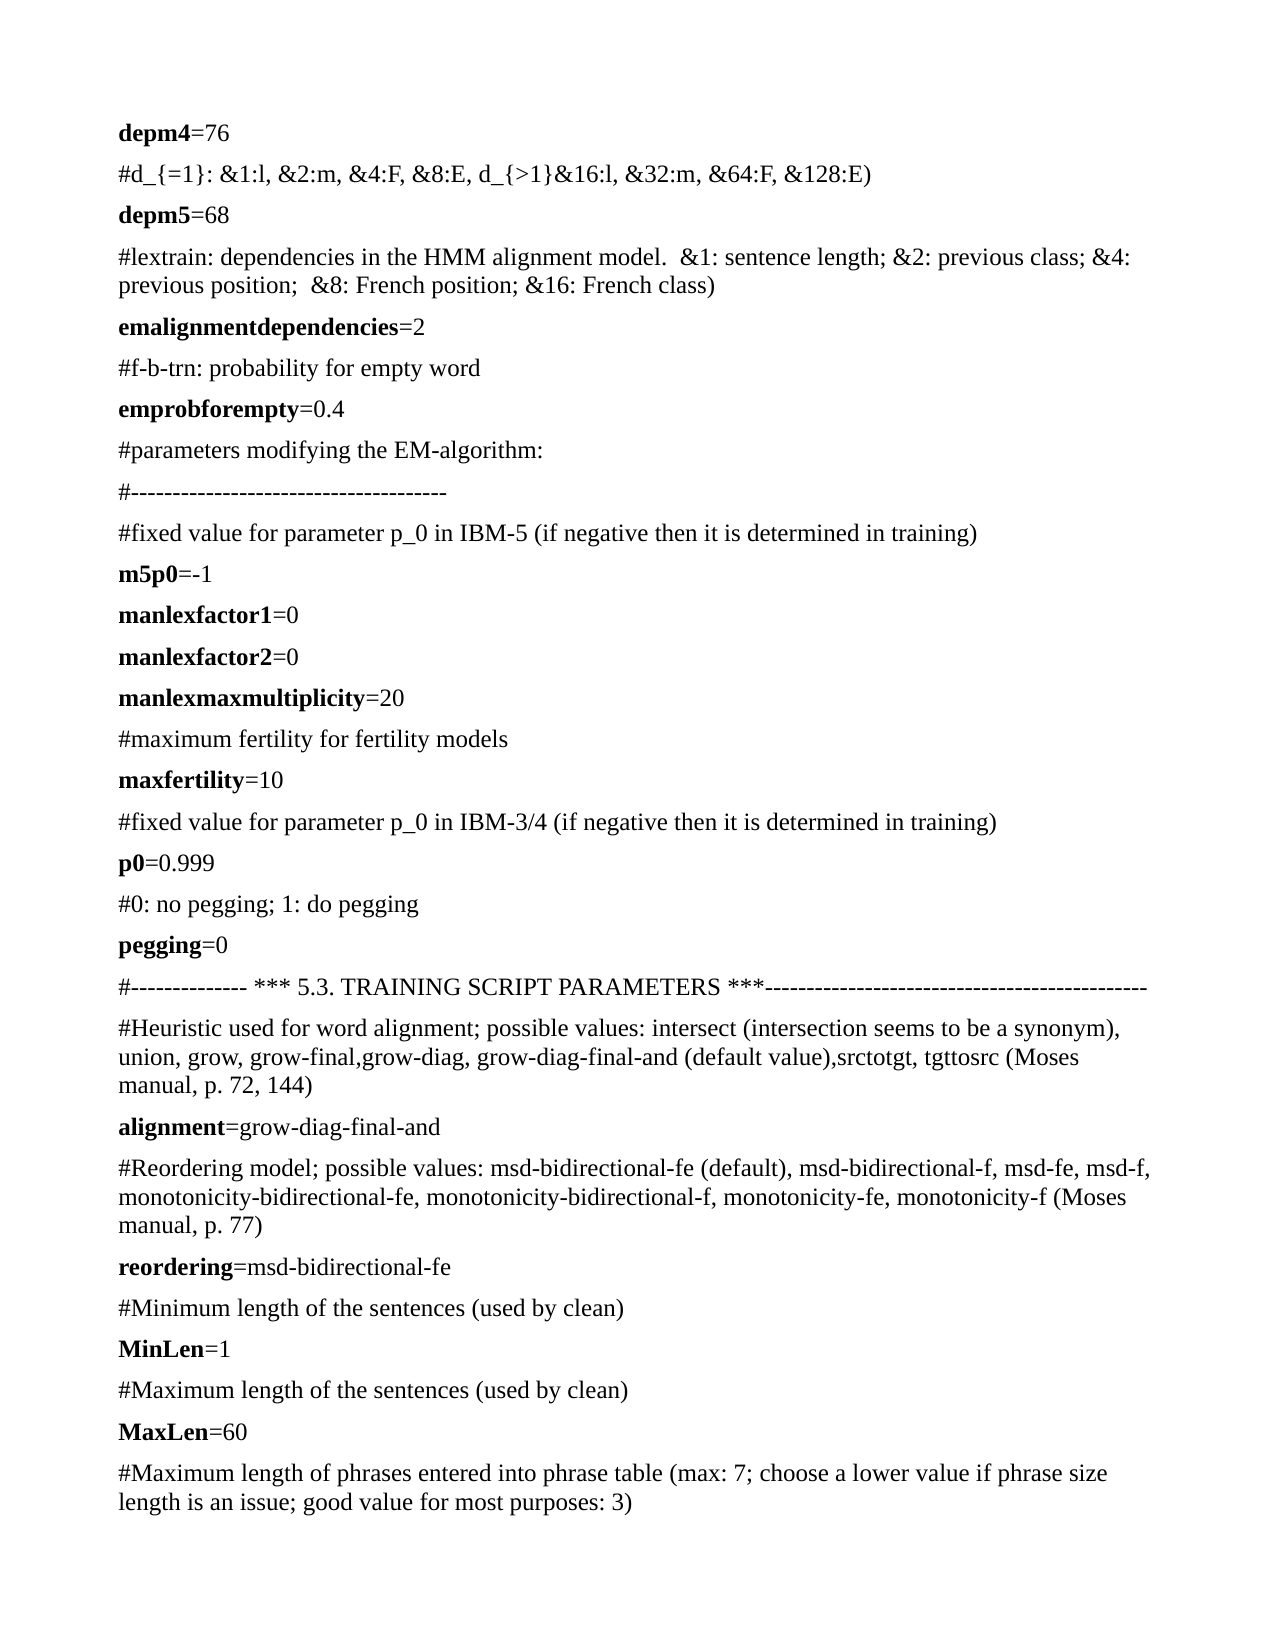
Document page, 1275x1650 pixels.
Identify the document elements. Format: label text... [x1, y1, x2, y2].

text MinLen=1 [118, 1334, 1157, 1363]
text p0=0.999 [118, 848, 1157, 877]
text #0: no pegging; 1: do pegging [118, 889, 1157, 918]
text #parameters modifying the EM-algorithm: [118, 436, 1157, 464]
text #Maximum length of the sentences (used by clean) [118, 1376, 1157, 1404]
text emalignmentdependencies=2 [118, 312, 1157, 341]
text #lextrain: dependencies in the HMM alignment model. &1: sentence length; &2: previous class; &4: previous position; &8: French position; &16: French class) [118, 242, 1157, 299]
text depm4=76 [118, 118, 1157, 147]
text manlexmaxmultiplicity=20 [118, 683, 1157, 712]
text reordering=msd-bidirectional-fe [118, 1252, 1157, 1281]
text #fixed value for parameter p_0 in IBM-3/4 (if negative then it is determined in training) [118, 807, 1157, 836]
text #f-b-trn: probability for empty word [118, 353, 1157, 382]
text #Maximum length of phrases entered into phrase table (max: 7; choose a lower value if phrase size length is an issue; good value for most purposes: 3) [118, 1458, 1157, 1516]
text #Heuristic used for word alignment; possible values: intersect (intersection seems to be a synonym), union, grow, grow-final,grow-diag, grow-diag-final-and (default value),srctotgt, tgttosrc (Moses manual, p. 72, 144) [118, 1013, 1157, 1099]
text #maximum fertility for fertility models [118, 724, 1157, 753]
text #-------------------------------------- [118, 477, 1157, 506]
text depm5=68 [118, 201, 1157, 229]
text emprobforempty=0.4 [118, 394, 1157, 423]
text maxfertility=10 [118, 766, 1157, 794]
text #fixed value for parameter p_0 in IBM-5 (if negative then it is determined in training) [118, 518, 1157, 547]
text #d_{=1}: &1:l, &2:m, &4:F, &8:E, d_{>1}&16:l, &32:m, &64:F, &128:E) [118, 159, 1157, 188]
text pegging=0 [118, 931, 1157, 959]
text alignment=grow-diag-final-and [118, 1112, 1157, 1141]
text manlexfactor1=0 [118, 601, 1157, 629]
text #Minimum length of the sentences (used by clean) [118, 1293, 1157, 1322]
text manlexfactor2=0 [118, 642, 1157, 671]
text #Reordering model; possible values: msd-bidirectional-fe (default), msd-bidirectional-f, msd-fe, msd-f, monotonicity-bidirectional-fe, monotonicity-bidirectional-f, monotonicity-fe, monotonicity-f (Moses manual, p. 77) [118, 1153, 1157, 1239]
text MaxLen=60 [118, 1417, 1157, 1446]
text #-------------- *** 5.3. TRAINING SCRIPT PARAMETERS ***---------------------------------------------- [118, 972, 1157, 1001]
text m5p0=-1 [118, 559, 1157, 588]
